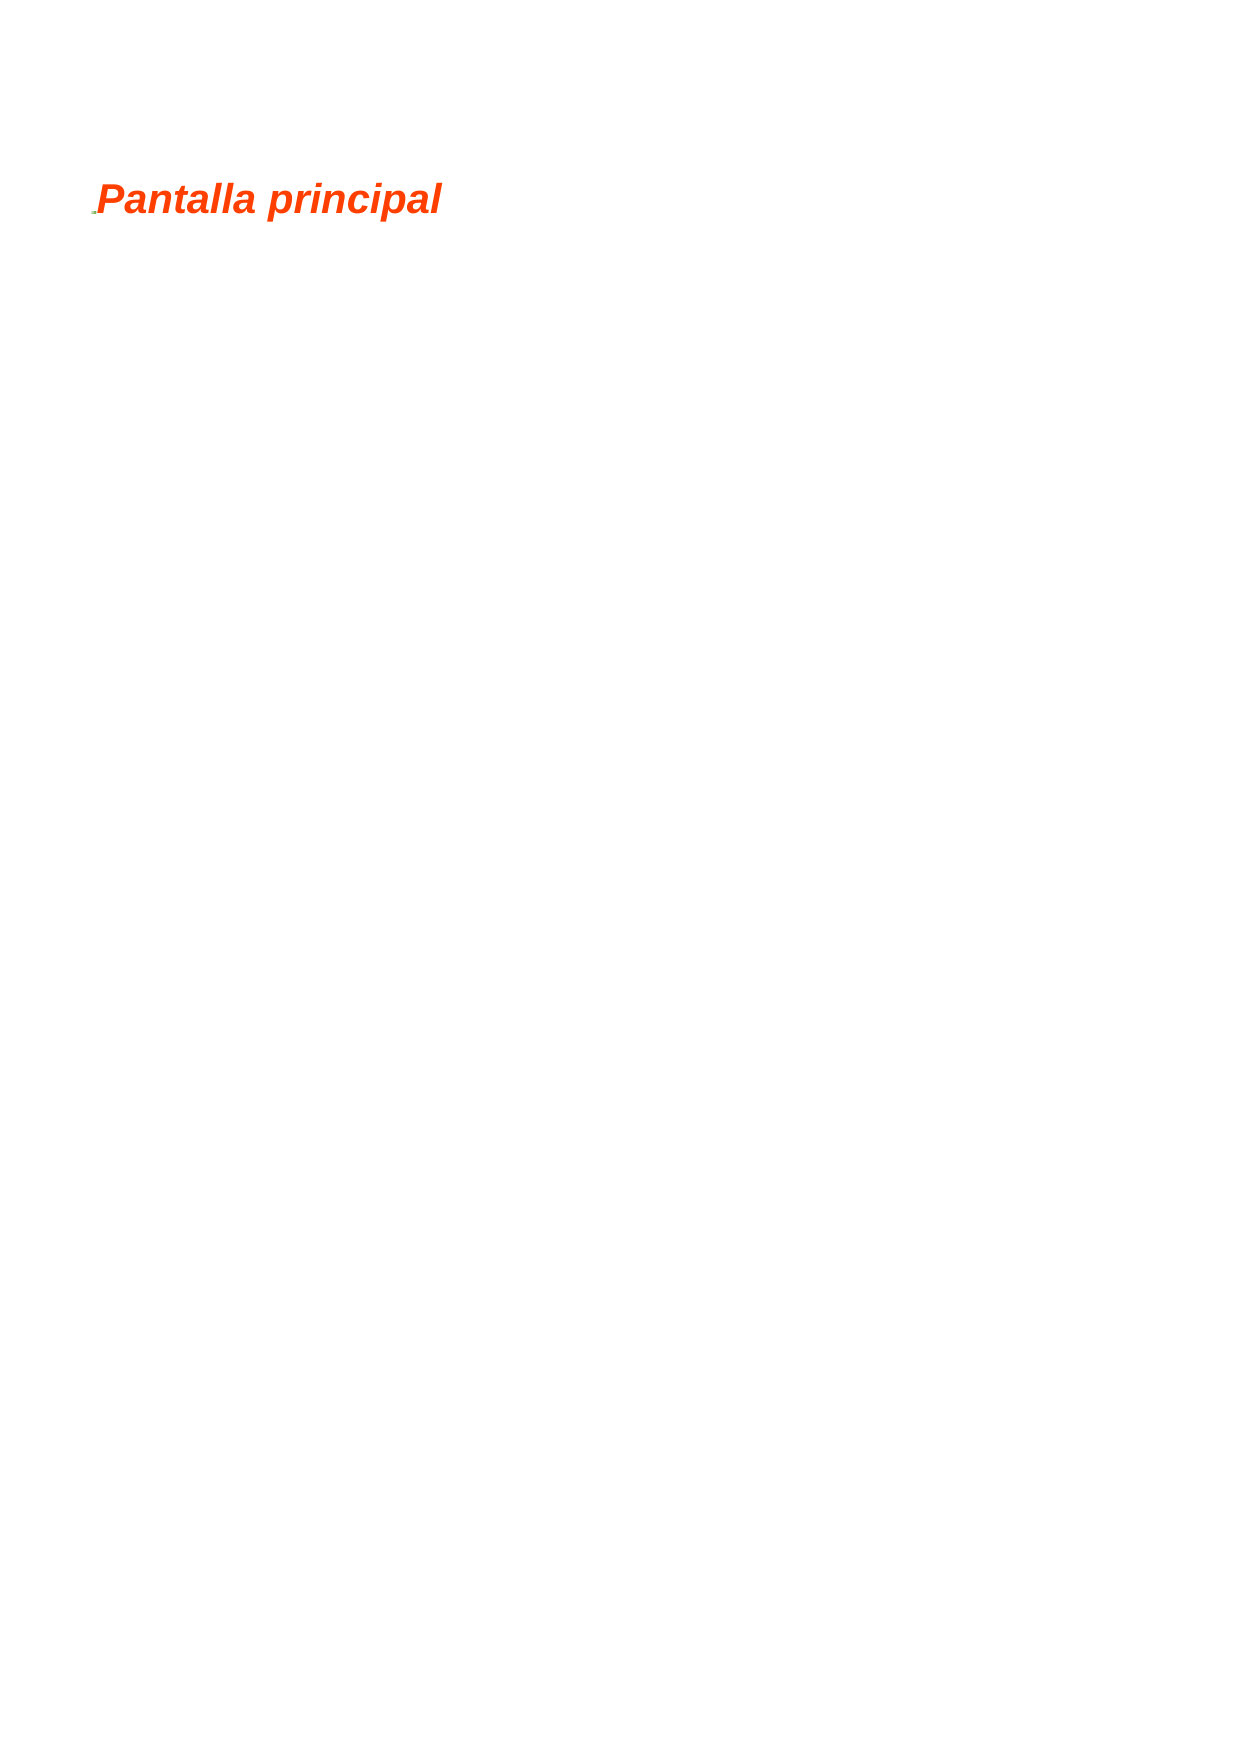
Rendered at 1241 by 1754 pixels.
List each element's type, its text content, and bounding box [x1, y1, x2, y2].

text Pantalla principal [92, 174, 1240, 222]
